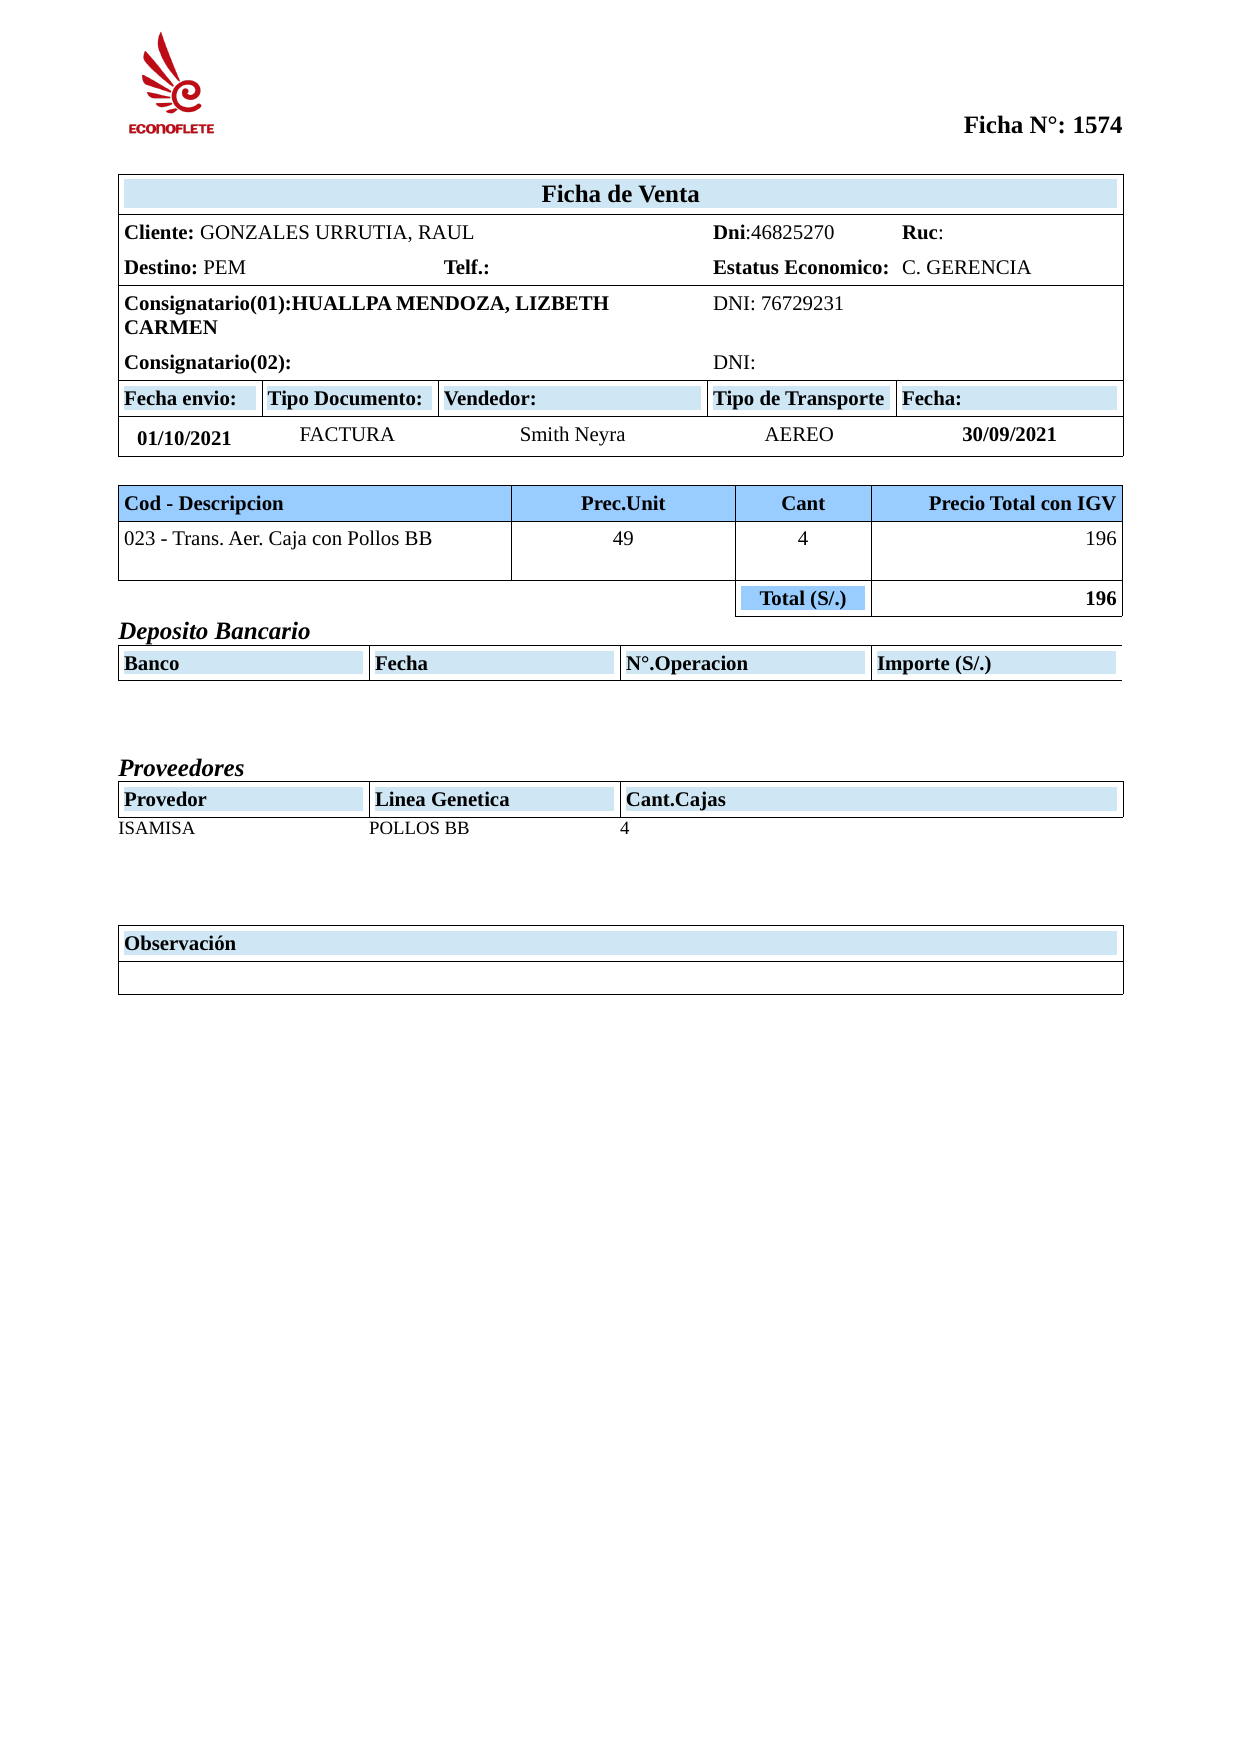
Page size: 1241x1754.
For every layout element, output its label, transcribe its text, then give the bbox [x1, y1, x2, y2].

table_cell Vendedor: [439, 381, 707, 416]
table_cell [369, 729, 620, 753]
table_cell 30/09/2021 [896, 417, 1123, 456]
table_cell [369, 705, 620, 728]
table_cell AEREO [707, 417, 896, 456]
table_cell [620, 839, 1123, 860]
table_cell [871, 681, 1122, 704]
table_cell Telf.: [438, 249, 707, 285]
table_cell DNI: 76729231 [707, 286, 1123, 344]
table_header N°.Operacion [621, 646, 871, 680]
table_header Provedor [119, 782, 369, 817]
table_cell [620, 681, 871, 704]
table_cell [620, 860, 1123, 882]
table_cell Fecha envio: [119, 381, 262, 416]
table_cell [369, 882, 620, 903]
table_cell 196 [872, 522, 1122, 580]
table_cell Ruc: [896, 215, 1123, 249]
table_cell Estatus Economico: [707, 249, 896, 285]
table_cell Destino: PEM [119, 249, 438, 285]
table_cell [620, 729, 871, 753]
table_cell [118, 681, 369, 704]
text Deposito Bancario [118, 616, 1122, 645]
table_cell [620, 882, 1123, 903]
table_cell FACTURA [262, 417, 438, 456]
table_cell Tipo de Transporte [708, 381, 896, 416]
table_cell [118, 882, 369, 903]
table_cell [369, 839, 620, 860]
table_cell [118, 860, 369, 882]
table_header Prec.Unit [512, 486, 735, 521]
table_cell 4 [736, 522, 871, 580]
table_cell [620, 705, 871, 728]
table_cell [119, 962, 1123, 994]
table_cell C. GERENCIA [896, 249, 1123, 285]
table_header Linea Genetica [370, 782, 620, 817]
table_header Fecha [370, 646, 620, 680]
table_header Importe (S/.) [872, 646, 1122, 680]
table_header Observación [119, 926, 1123, 961]
table_cell 4 [620, 818, 1123, 839]
table_header Banco [119, 646, 369, 680]
table_header Precio Total con IGV [872, 486, 1122, 521]
text Proveedores [118, 753, 1122, 781]
table_cell [369, 681, 620, 704]
table_cell Total (S/.) [736, 581, 871, 616]
table_cell 01/10/2021 [119, 417, 262, 456]
table_header Ficha de Venta [119, 175, 1123, 214]
table_cell [118, 903, 369, 925]
table_cell [118, 705, 369, 728]
table_cell Cliente: GONZALES URRUTIA, RAUL [119, 215, 707, 249]
table_cell [871, 729, 1122, 753]
table_cell [118, 729, 369, 753]
table_cell [118, 581, 511, 616]
table_cell 023 - Trans. Aer. Caja con Pollos BB [119, 522, 511, 580]
table_cell [620, 903, 1123, 925]
table_cell Consignatario(01):HUALLPA MENDOZA, LIZBETH CARMEN [119, 286, 707, 344]
picture [118, 31, 225, 134]
table_cell Smith Neyra [438, 417, 707, 456]
table_header Cant [736, 486, 871, 521]
table_cell [511, 581, 735, 616]
table_cell Dni:46825270 [707, 215, 896, 249]
table_cell ISAMISA [118, 818, 369, 839]
table_header Cant.Cajas [621, 782, 1123, 817]
table_cell Fecha: [897, 381, 1123, 416]
table_cell Consignatario(02): [119, 345, 707, 380]
table_cell [369, 860, 620, 882]
table_cell [871, 705, 1122, 728]
table_cell DNI: [707, 345, 1123, 380]
table_cell Tipo Documento: [263, 381, 438, 416]
table_cell 196 [872, 581, 1122, 616]
table_cell [118, 839, 369, 860]
table_cell [369, 903, 620, 925]
table_cell 49 [512, 522, 735, 580]
table_cell POLLOS BB [369, 818, 620, 839]
table_header Cod - Descripcion [119, 486, 511, 521]
